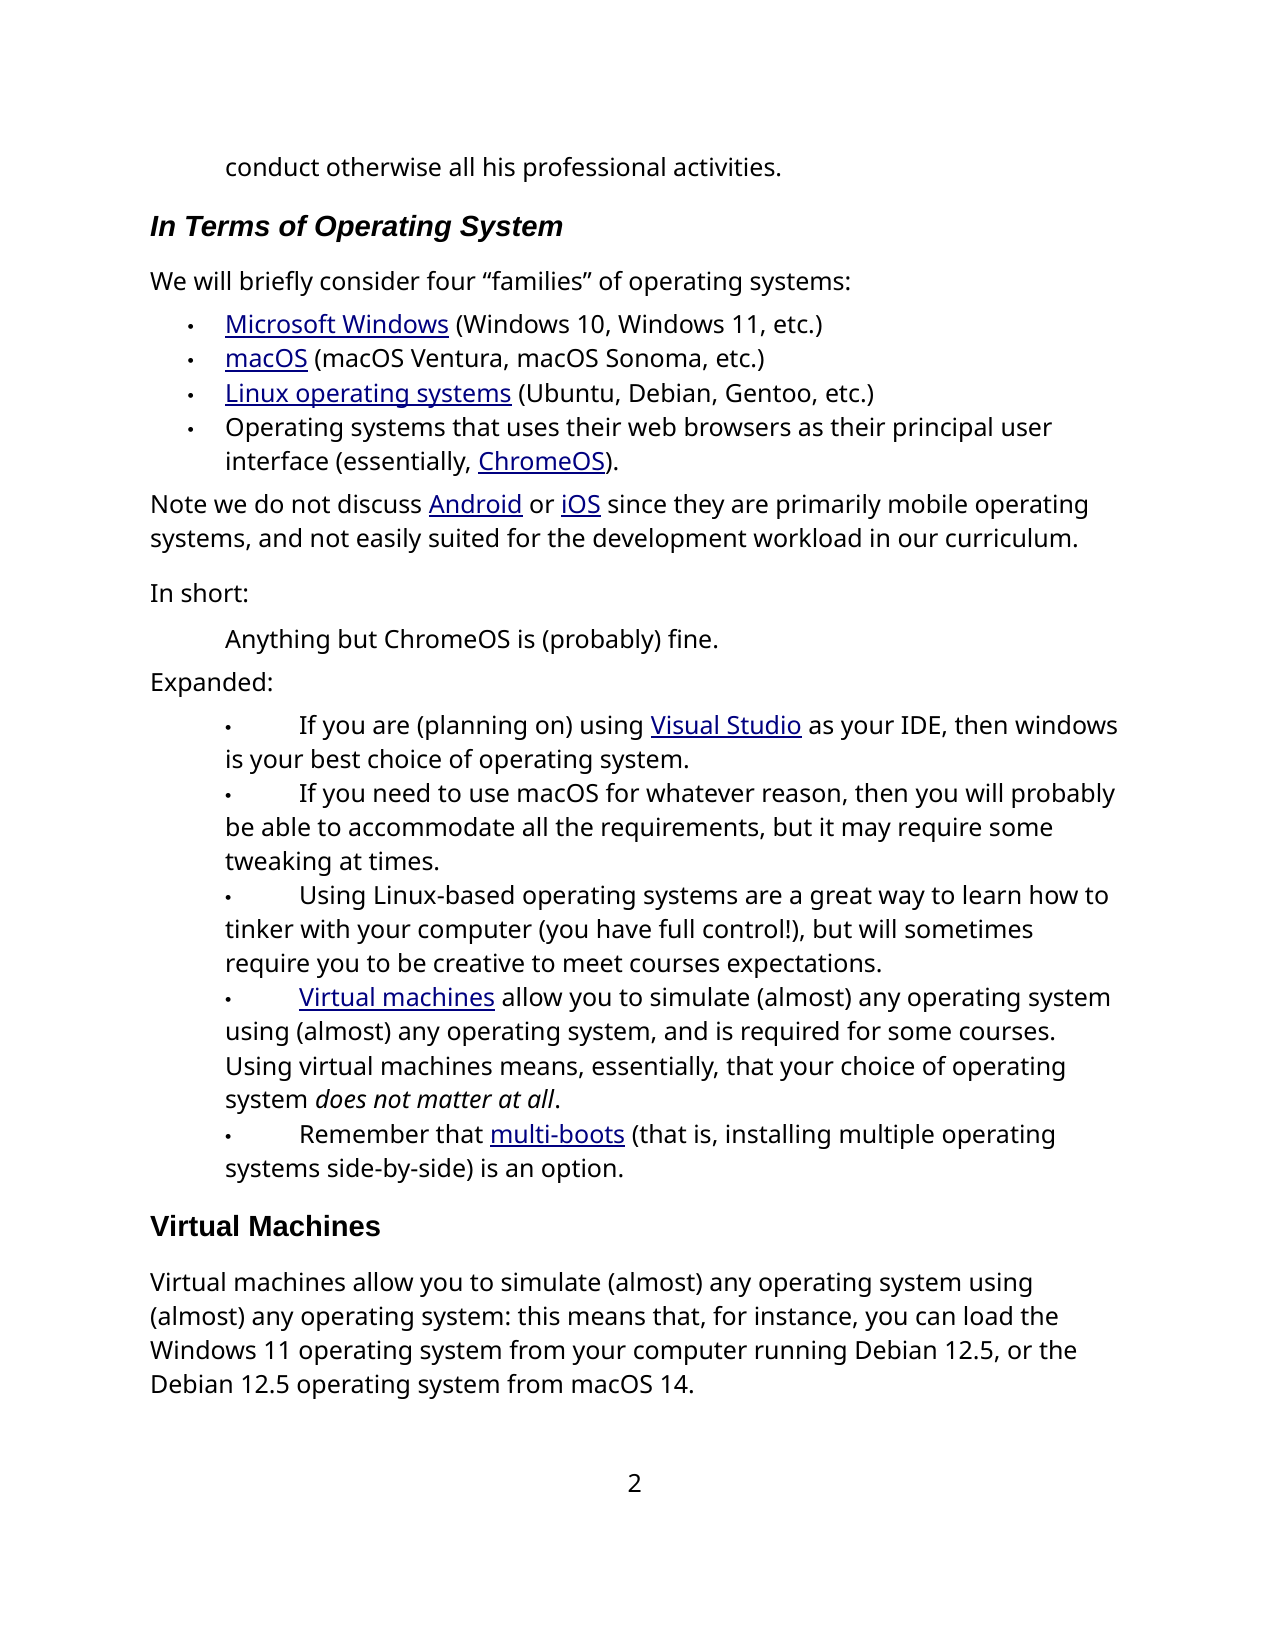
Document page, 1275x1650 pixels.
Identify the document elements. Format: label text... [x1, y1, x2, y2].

subtitle Virtual Machines [150, 1209, 1125, 1243]
text conduct otherwise all his professional activities. [225, 150, 1125, 184]
text Virtual machines allow you to simulate (almost) any operating system using (almost) any operating system: this means that, for instance, you can load the Windows 11 operating system from your computer running Debian 12.5, or the Debian 12.5 operating system from macOS 14. [150, 1264, 1125, 1401]
list If you are (planning on) using Visual Studio as your IDE, then windows is your best choice of operating system. [225, 707, 1125, 776]
list Linux operating systems (Ubuntu, Debian, Gentoo, etc.) [187, 375, 1125, 409]
list Using Linux-based operating systems are a great way to learn how to tinker with your computer (you have full control!), but will sometimes require you to be creative to meet courses expectations. [225, 878, 1125, 980]
text Expanded: [150, 664, 1125, 698]
list Remember that multi-boots (that is, installing multiple operating systems side-by-side) is an option. [225, 1116, 1125, 1184]
list If you need to use macOS for whatever reason, then you will probably be able to accommodate all the requirements, but it may require some tweaking at times. [225, 776, 1125, 878]
list Microsoft Windows (Windows 10, Windows 11, etc.) [187, 307, 1125, 341]
text Anything but ChromeOS is (probably) fine. [225, 621, 1125, 656]
text Note we do not discuss Android or iOS since they are primarily mobile operating systems, and not easily suited for the development workload in our curriculum. [150, 486, 1125, 554]
subtitle In Terms of Operating System [150, 209, 1125, 243]
text We will briefly consider four “families” of operating systems: [150, 264, 1125, 298]
list macOS (macOS Ventura, macOS Sonoma, etc.) [187, 341, 1125, 375]
list Virtual machines allow you to simulate (almost) any operating system using (almost) any operating system, and is required for some courses. Using virtual machines means, essentially, that your choice of operating system does not matter at all. [225, 980, 1125, 1116]
text In short: [150, 575, 1125, 609]
list Operating systems that uses their web browsers as their principal user interface (essentially, ChromeOS). [187, 409, 1125, 477]
